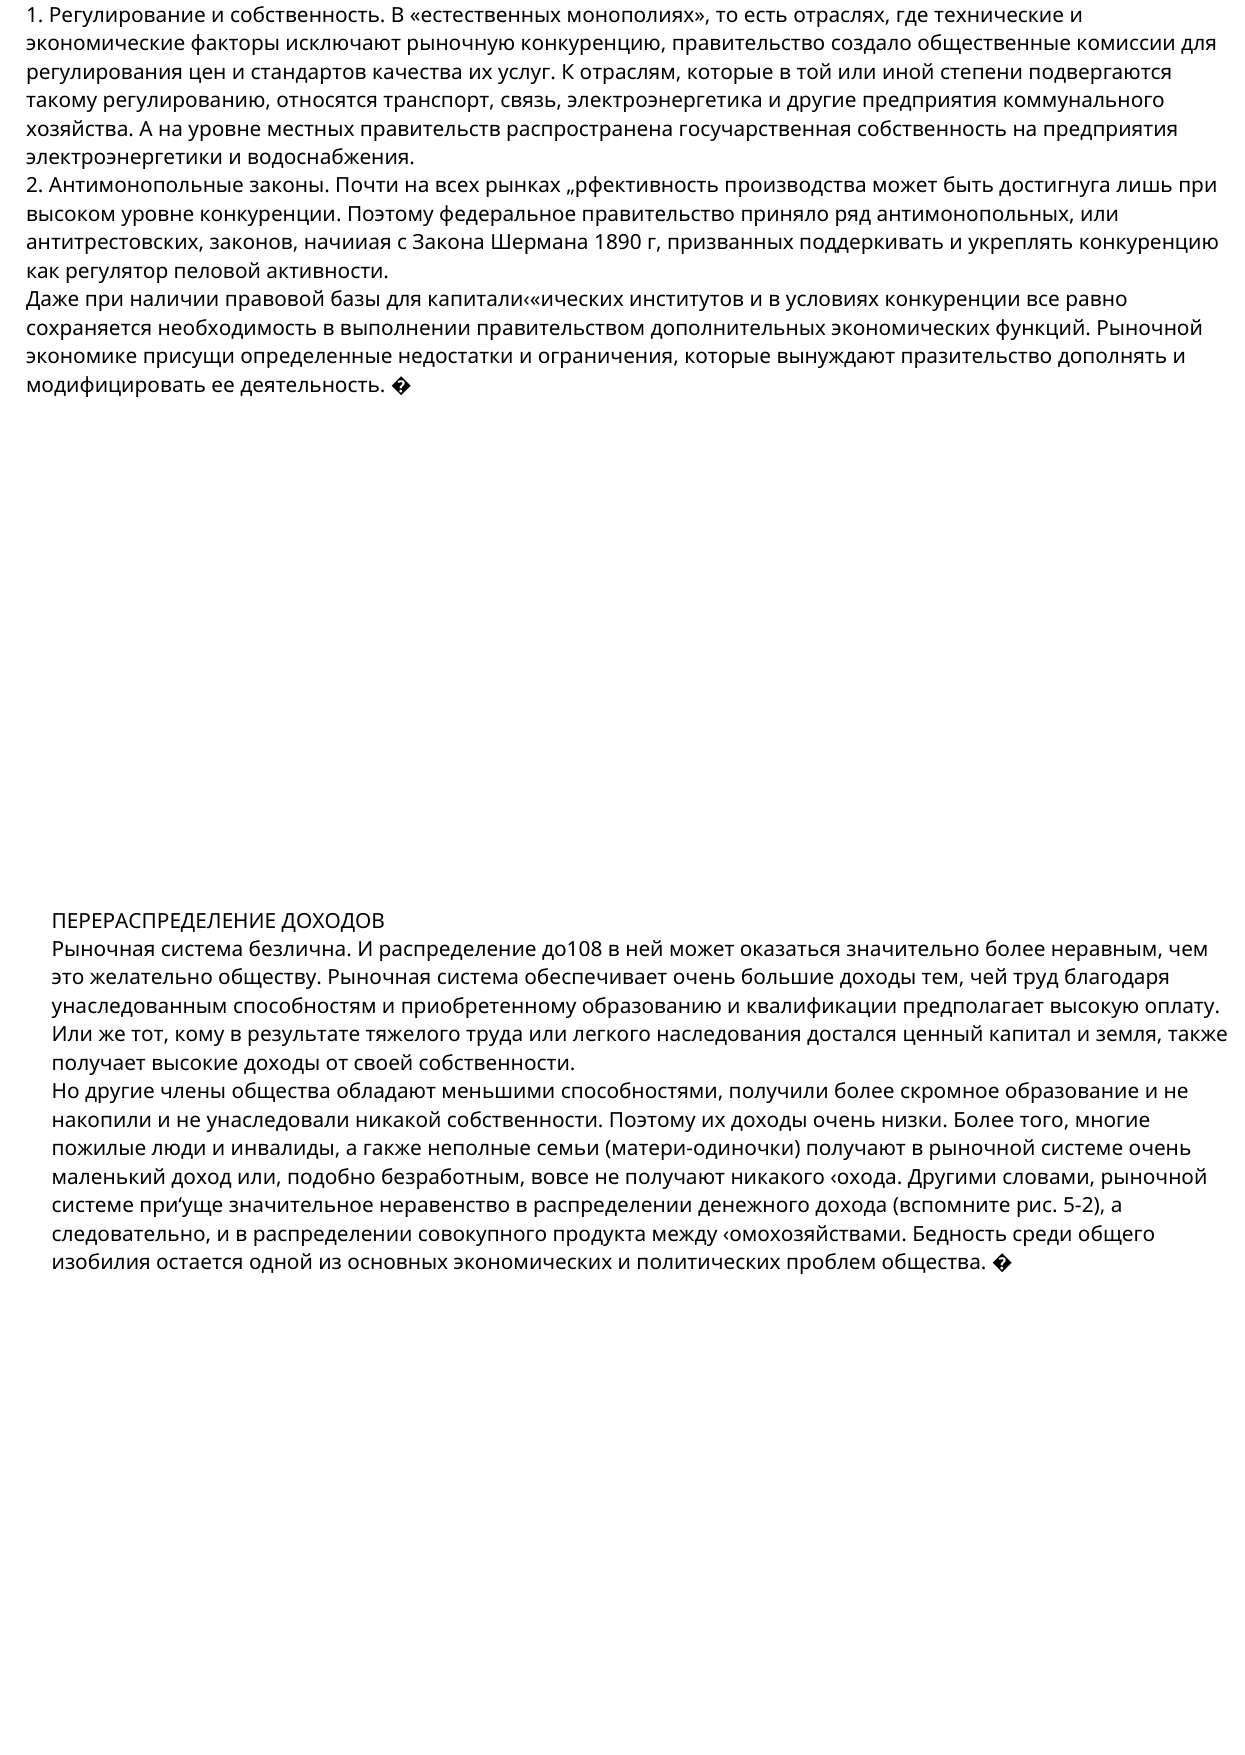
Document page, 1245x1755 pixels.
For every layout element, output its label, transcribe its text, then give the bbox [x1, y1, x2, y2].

text ПЕРЕРАСПРЕДЕЛЕНИЕ ДОХОДОВ [51, 906, 1232, 934]
text Даже при наличии правовой базы для капитали‹«ических институтов и в условиях конкуренции все равно сохраняется необходимость в выполнении правительством дополнительных экономических функций. Рыночной экономике присущи определенные недостатки и ограничения, которые вынуждают празительство дополнять и модифицировать ее деятельность. � [26, 284, 1232, 398]
text Но другие члены общества обладают меньшими способностями, получили более скромное образование и не накопили и не унаследовали никакой собственности. Поэтому их доходы очень низки. Более того, многие пожилые люди и инвалиды, а гакже неполные семьи (матери-одиночки) получают в рыночной системе очень маленький доход или, подобно безработным, вовсе не получают никакого ‹охода. Другими словами, рыночной системе при‘уще значительное неравенство в распределении денежного дохода (вспомните рис. 5-2), а следовательно, и в распределении совокупного продукта между ‹омохозяйствами. Бедность среди общего изобилия остается одной из основных экономических и политических проблем общества. � [51, 1076, 1232, 1276]
text 1. Регулирование и собственность. В «естественных монополиях», то есть отраслях, где технические и экономические факторы исключают рыночную конкуренцию, правительство создало общественные комиссии для регулирования цен и стандартов качества их услуг. К отраслям, которые в той или иной степени подвергаются такому регулированию, относятся транспорт, связь, электроэнергетика и другие предприятия коммунального хозяйства. А на уровне местных правительств распространена госучарственная собственность на предприятия электроэнергетики и водоснабжения. [26, 0, 1232, 171]
text 2. Антимонопольные законы. Почти на всех рынках „рфективность производства может быть достигнуга лишь при высоком уровне конкуренции. Поэтому федеральное правительство приняло ряд антимонопольных, или антитрестовских, законов, начииая с Закона Шермана 1890 г, призванных поддеркивать и укреплять конкуренцию как регулятор пеловой активности. [26, 171, 1232, 284]
text Рыночная система безлична. И распределение до108 в ней может оказаться значительно более неравным, чем это желательно обществу. Рыночная система обеспечивает очень большие доходы тем, чей труд благодаря унаследованным способностям и приобретенному образованию и квалификации предполагает высокую оплату. Или же тот, кому в результате тяжелого труда или легкого наследования достался ценный капитал и земля, также получает высокие доходы от своей собственности. [51, 934, 1232, 1076]
